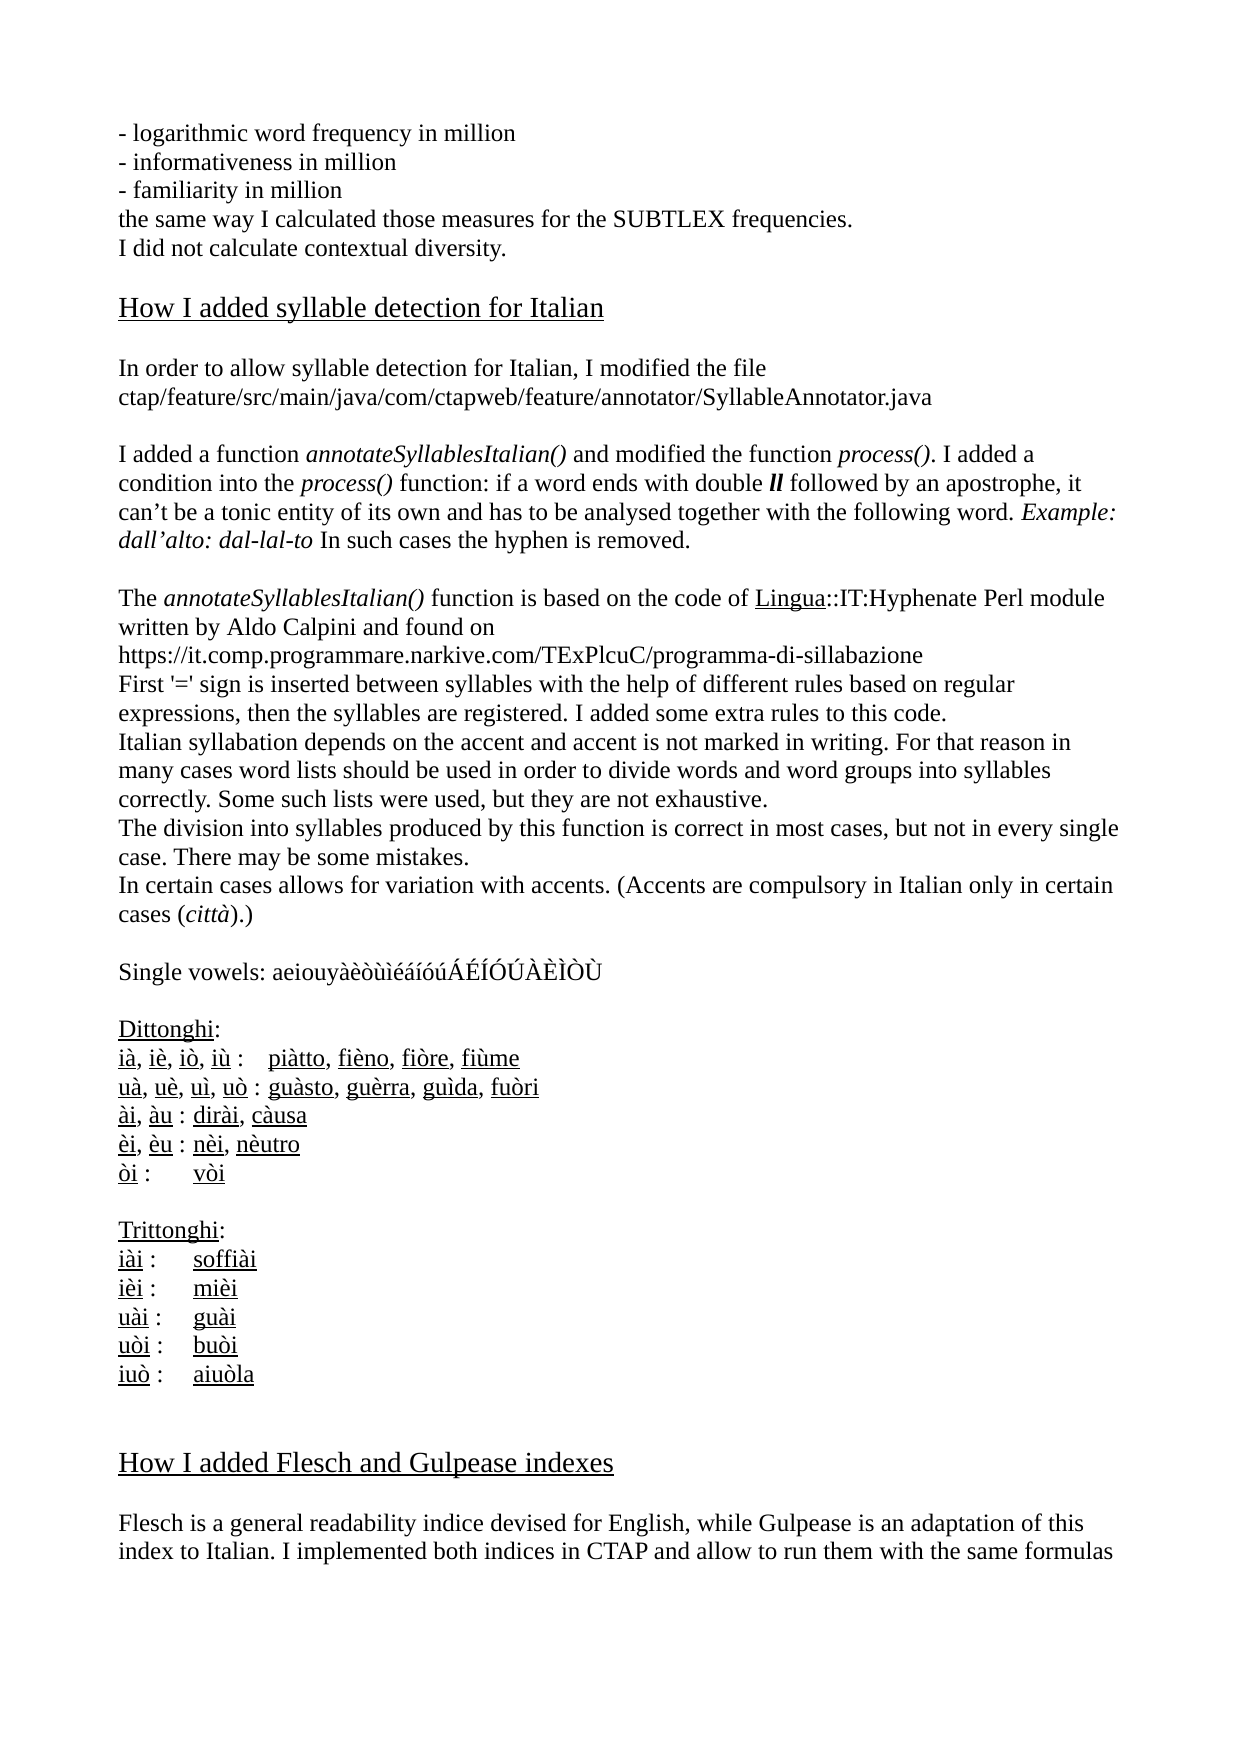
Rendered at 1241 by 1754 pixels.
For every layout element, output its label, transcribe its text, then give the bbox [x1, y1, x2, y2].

text ià, iè, iò, iù : piàtto, fièno, fiòre, fiùme [118, 1043, 1122, 1072]
text The annotateSyllablesItalian() function is based on the code of Lingua::IT:Hyphenate Perl module written by Aldo Calpini and found on https://it.comp.programmare.narkive.com/TExPlcuC/programma-di-sillabazione [118, 583, 1122, 669]
text uòi : buòi [118, 1330, 1122, 1359]
text Dittonghi: [118, 1014, 1122, 1043]
text òi : vòi [118, 1158, 1122, 1187]
text the same way I calculated those measures for the SUBTLEX frequencies. [118, 204, 1122, 233]
text Single vowels: aeiouyàèòùìéáíóúÁÉÍÓÚÀÈÌÒÙ [118, 957, 1122, 985]
text How I added syllable detection for Italian [118, 291, 1122, 324]
text Trittonghi: [118, 1215, 1122, 1244]
text I did not calculate contextual diversity. [118, 233, 1122, 262]
text èi, èu : nèi, nèutro [118, 1129, 1122, 1158]
text I added a function annotateSyllablesItalian() and modified the function process(). I added a condition into the process() function: if a word ends with double ll followed by an apostrophe, it can’t be a tonic entity of its own and has to be analysed together with the following word. Example: dall’alto: dal-lal-to In such cases the hyphen is removed. [118, 439, 1122, 554]
text uài : guài [118, 1302, 1122, 1330]
text In order to allow syllable detection for Italian, I modified the file ctap/feature/src/main/java/com/ctapweb/feature/annotator/SyllableAnnotator.java [118, 353, 1122, 410]
text ièi : mièi [118, 1273, 1122, 1302]
text - logarithmic word frequency in million [118, 118, 1122, 147]
text First '=' sign is inserted between syllables with the help of different rules based on regular expressions, then the syllables are registered. I added some extra rules to this code. [118, 669, 1122, 727]
text iài : soffiài [118, 1244, 1122, 1273]
text Italian syllabation depends on the accent and accent is not marked in writing. For that reason in many cases word lists should be used in order to divide words and word groups into syllables correctly. Some such lists were used, but they are not exhaustive. [118, 727, 1122, 813]
text iuò : aiuòla [118, 1359, 1122, 1388]
text ài, àu : dirài, càusa [118, 1100, 1122, 1129]
text In certain cases allows for variation with accents. (Accents are compulsory in Italian only in certain cases (città).) [118, 870, 1122, 928]
text - informativeness in million [118, 147, 1122, 176]
text Flesch is a general readability indice devised for English, while Gulpease is an adaptation of this index to Italian. I implemented both indices in CTAP and allow to run them with the same formulas [118, 1508, 1122, 1565]
text - familiarity in million [118, 176, 1122, 204]
text How I added Flesch and Gulpease indexes [118, 1445, 1122, 1479]
text The division into syllables produced by this function is correct in most cases, but not in every single case. There may be some mistakes. [118, 813, 1122, 870]
text uà, uè, uì, uò : guàsto, guèrra, guìda, fuòri [118, 1072, 1122, 1100]
